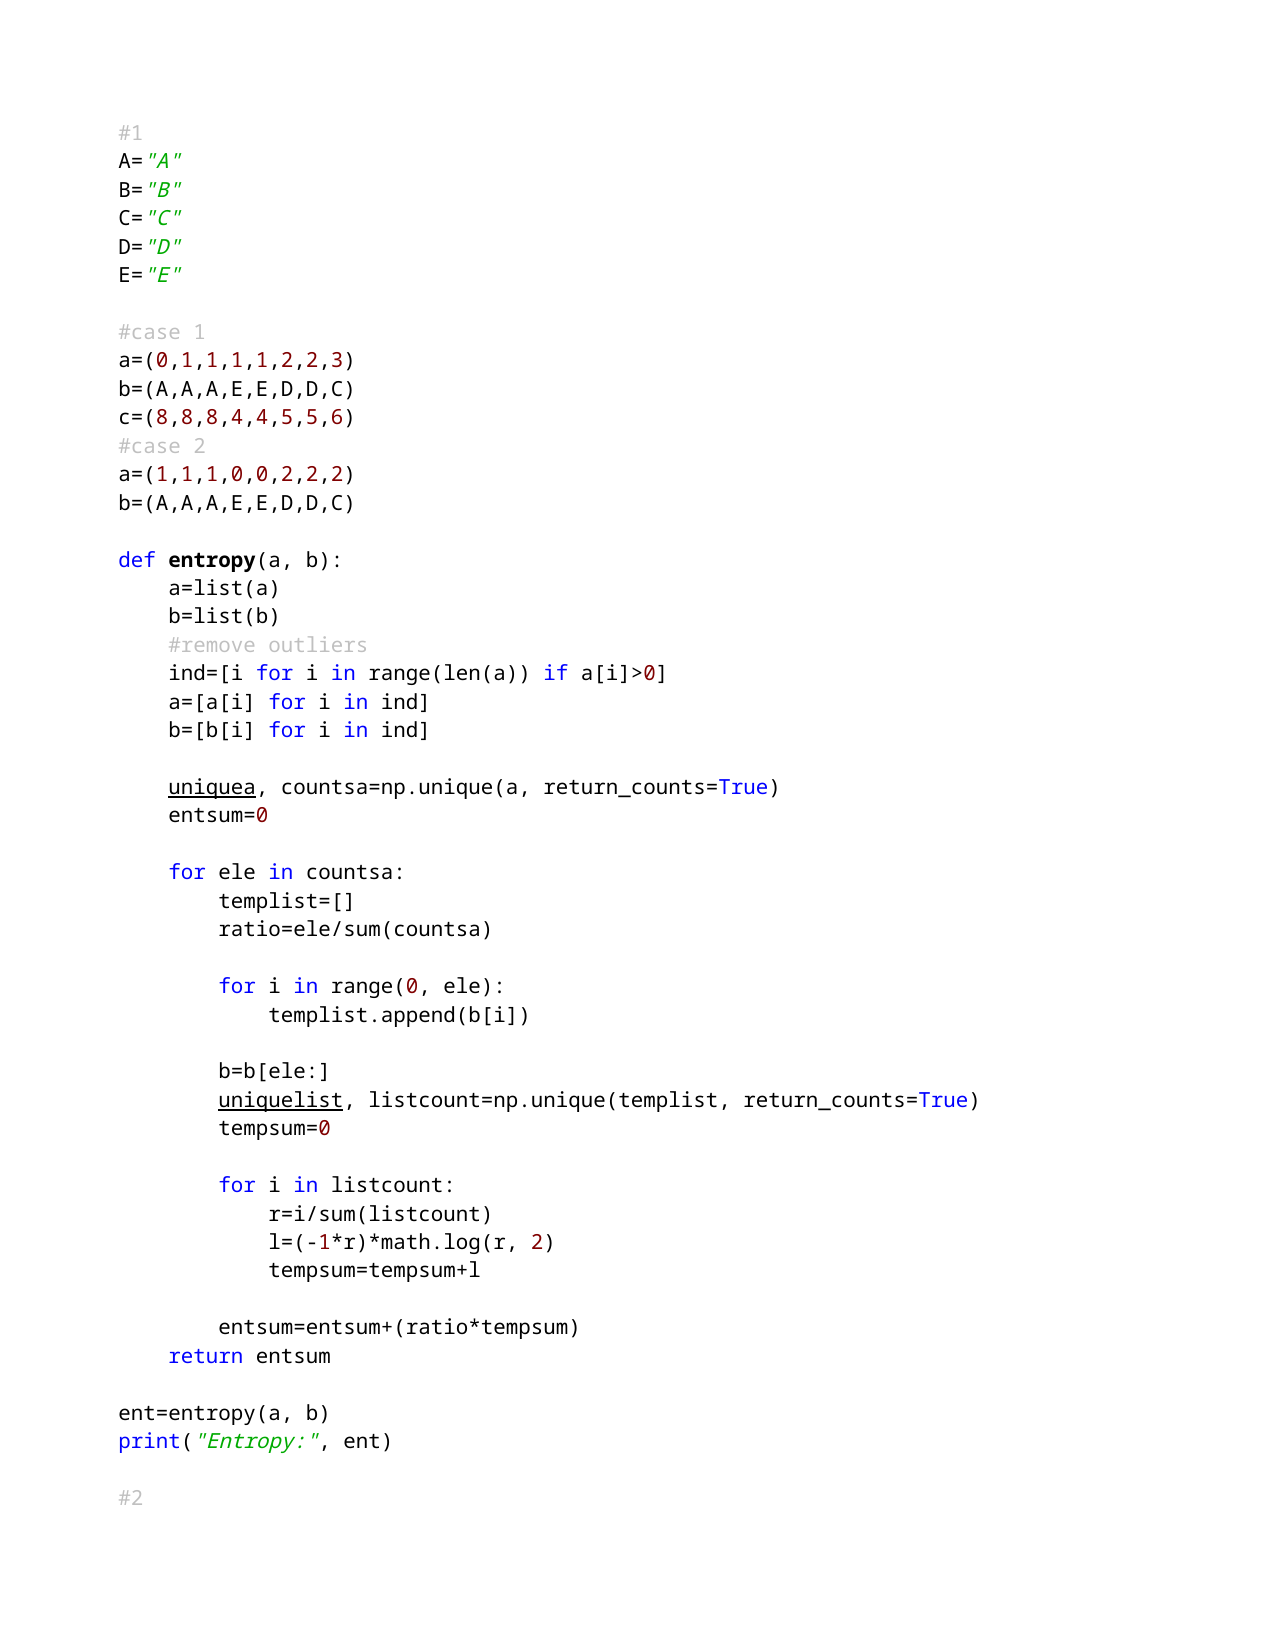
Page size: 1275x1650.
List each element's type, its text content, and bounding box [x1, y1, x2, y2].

text ind=[i for i in range(len(a)) if a[i]>0] [118, 658, 1157, 687]
text l=(-1*r)*math.log(r, 2) [118, 1227, 1157, 1256]
text tempsum=0 [118, 1113, 1157, 1142]
text entsum=0 [118, 801, 1157, 829]
text #case 1 [118, 317, 1157, 346]
text A="A" [118, 147, 1157, 175]
text r=i/sum(listcount) [118, 1199, 1157, 1227]
text for i in range(0, ele): [118, 971, 1157, 1000]
text b=list(b) [118, 602, 1157, 630]
text for i in listcount: [118, 1170, 1157, 1199]
text def entropy(a, b): [118, 545, 1157, 573]
text B="B" [118, 175, 1157, 203]
text a=(1,1,1,0,0,2,2,2) [118, 459, 1157, 488]
text print("Entropy:", ent) [118, 1426, 1157, 1455]
text a=[a[i] for i in ind] [118, 687, 1157, 715]
text templist=[] [118, 886, 1157, 914]
text b=b[ele:] [118, 1057, 1157, 1085]
text templist.append(b[i]) [118, 1000, 1157, 1028]
text uniquea, countsa=np.unique(a, return_counts=True) [118, 772, 1157, 801]
text E="E" [118, 260, 1157, 289]
text #case 2 [118, 431, 1157, 459]
text b=(A,A,A,E,E,D,D,C) [118, 488, 1157, 516]
text a=(0,1,1,1,1,2,2,3) [118, 346, 1157, 374]
text ratio=ele/sum(countsa) [118, 914, 1157, 943]
text tempsum=tempsum+l [118, 1256, 1157, 1284]
text a=list(a) [118, 573, 1157, 602]
text return entsum [118, 1341, 1157, 1369]
text b=(A,A,A,E,E,D,D,C) [118, 374, 1157, 402]
text entsum=entsum+(ratio*tempsum) [118, 1312, 1157, 1341]
text #remove outliers [118, 630, 1157, 658]
text uniquelist, listcount=np.unique(templist, return_counts=True) [118, 1085, 1157, 1113]
text b=[b[i] for i in ind] [118, 715, 1157, 744]
text C="C" [118, 203, 1157, 232]
text D="D" [118, 232, 1157, 260]
text #2 [118, 1483, 1157, 1512]
text c=(8,8,8,4,4,5,5,6) [118, 402, 1157, 431]
text ent=entropy(a, b) [118, 1398, 1157, 1426]
text #1 [118, 118, 1157, 147]
text for ele in countsa: [118, 857, 1157, 886]
